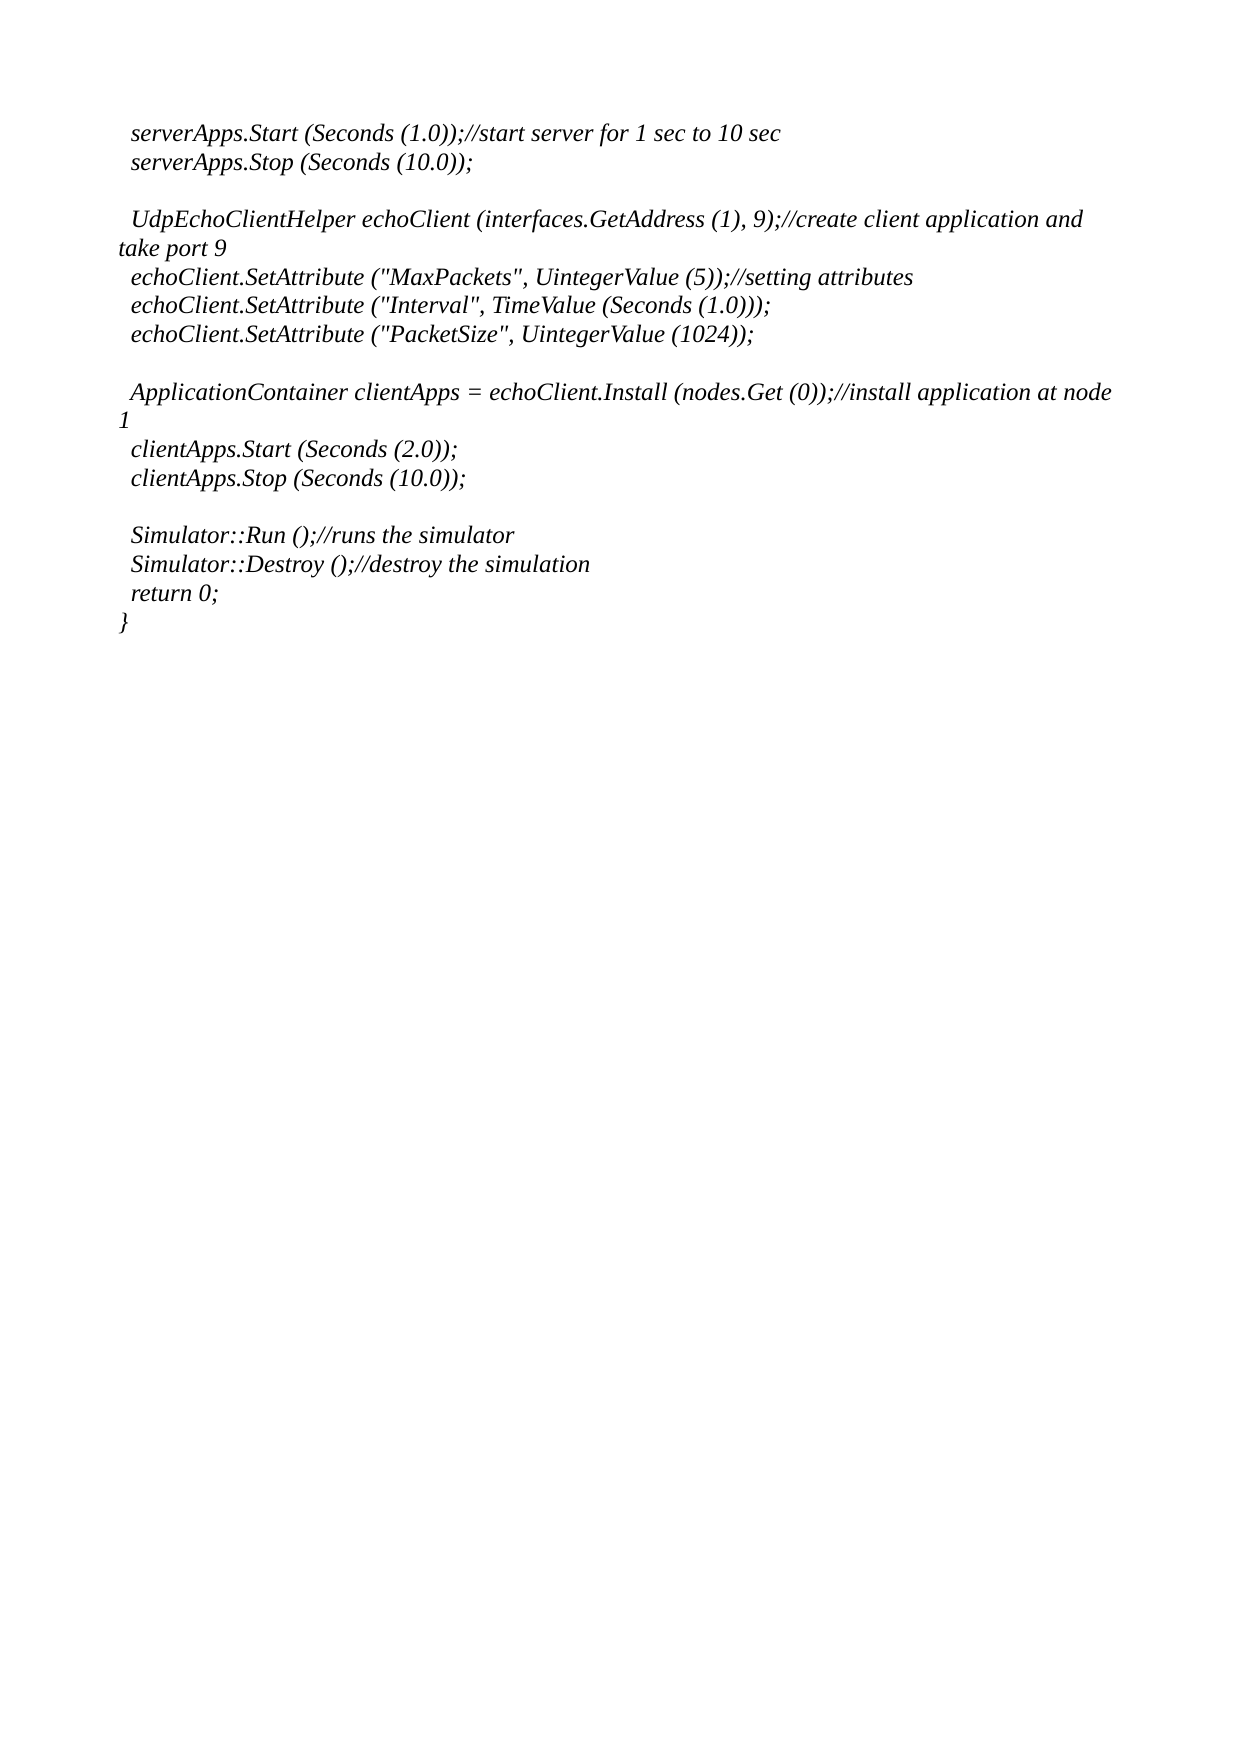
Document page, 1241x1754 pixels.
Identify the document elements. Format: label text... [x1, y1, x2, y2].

text serverApps.Stop (Seconds (10.0)); [118, 147, 1122, 176]
text clientApps.Start (Seconds (2.0)); [118, 434, 1122, 463]
text clientApps.Stop (Seconds (10.0)); [118, 463, 1122, 492]
text Simulator::Destroy ();//destroy the simulation [118, 549, 1122, 578]
text UdpEchoClientHelper echoClient (interfaces.GetAddress (1), 9);//create client application and take port 9 [118, 204, 1122, 262]
text ApplicationContainer clientApps = echoClient.Install (nodes.Get (0));//install application at node 1 [118, 377, 1122, 434]
text echoClient.SetAttribute ("Interval", TimeValue (Seconds (1.0))); [118, 291, 1122, 319]
text return 0; [118, 578, 1122, 607]
text echoClient.SetAttribute ("MaxPackets", UintegerValue (5));//setting attributes [118, 262, 1122, 291]
text } [118, 607, 1122, 636]
text echoClient.SetAttribute ("PacketSize", UintegerValue (1024)); [118, 319, 1122, 348]
text Simulator::Run ();//runs the simulator [118, 521, 1122, 549]
text serverApps.Start (Seconds (1.0));//start server for 1 sec to 10 sec [118, 118, 1122, 147]
